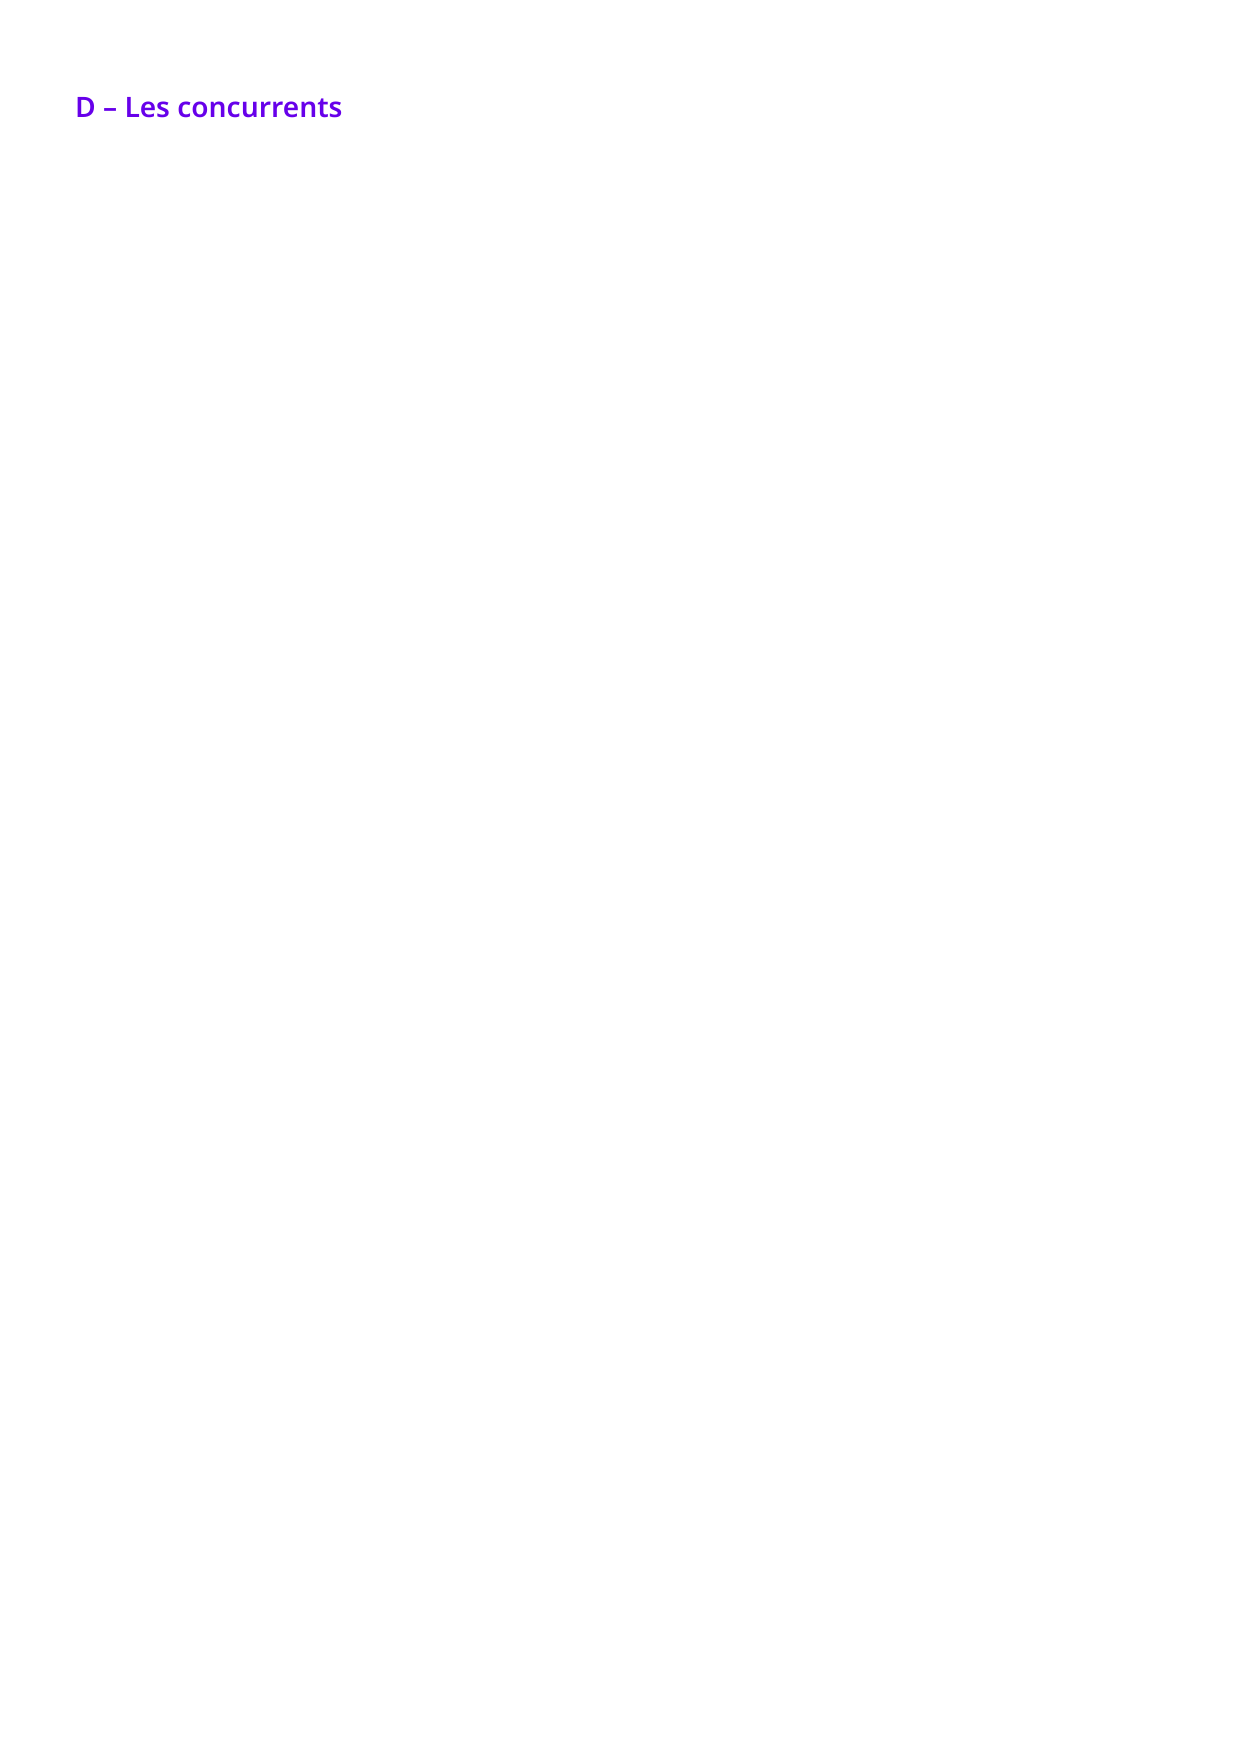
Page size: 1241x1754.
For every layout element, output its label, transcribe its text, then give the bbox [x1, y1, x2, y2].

subtitle D – Les concurrents [75, 87, 1165, 126]
